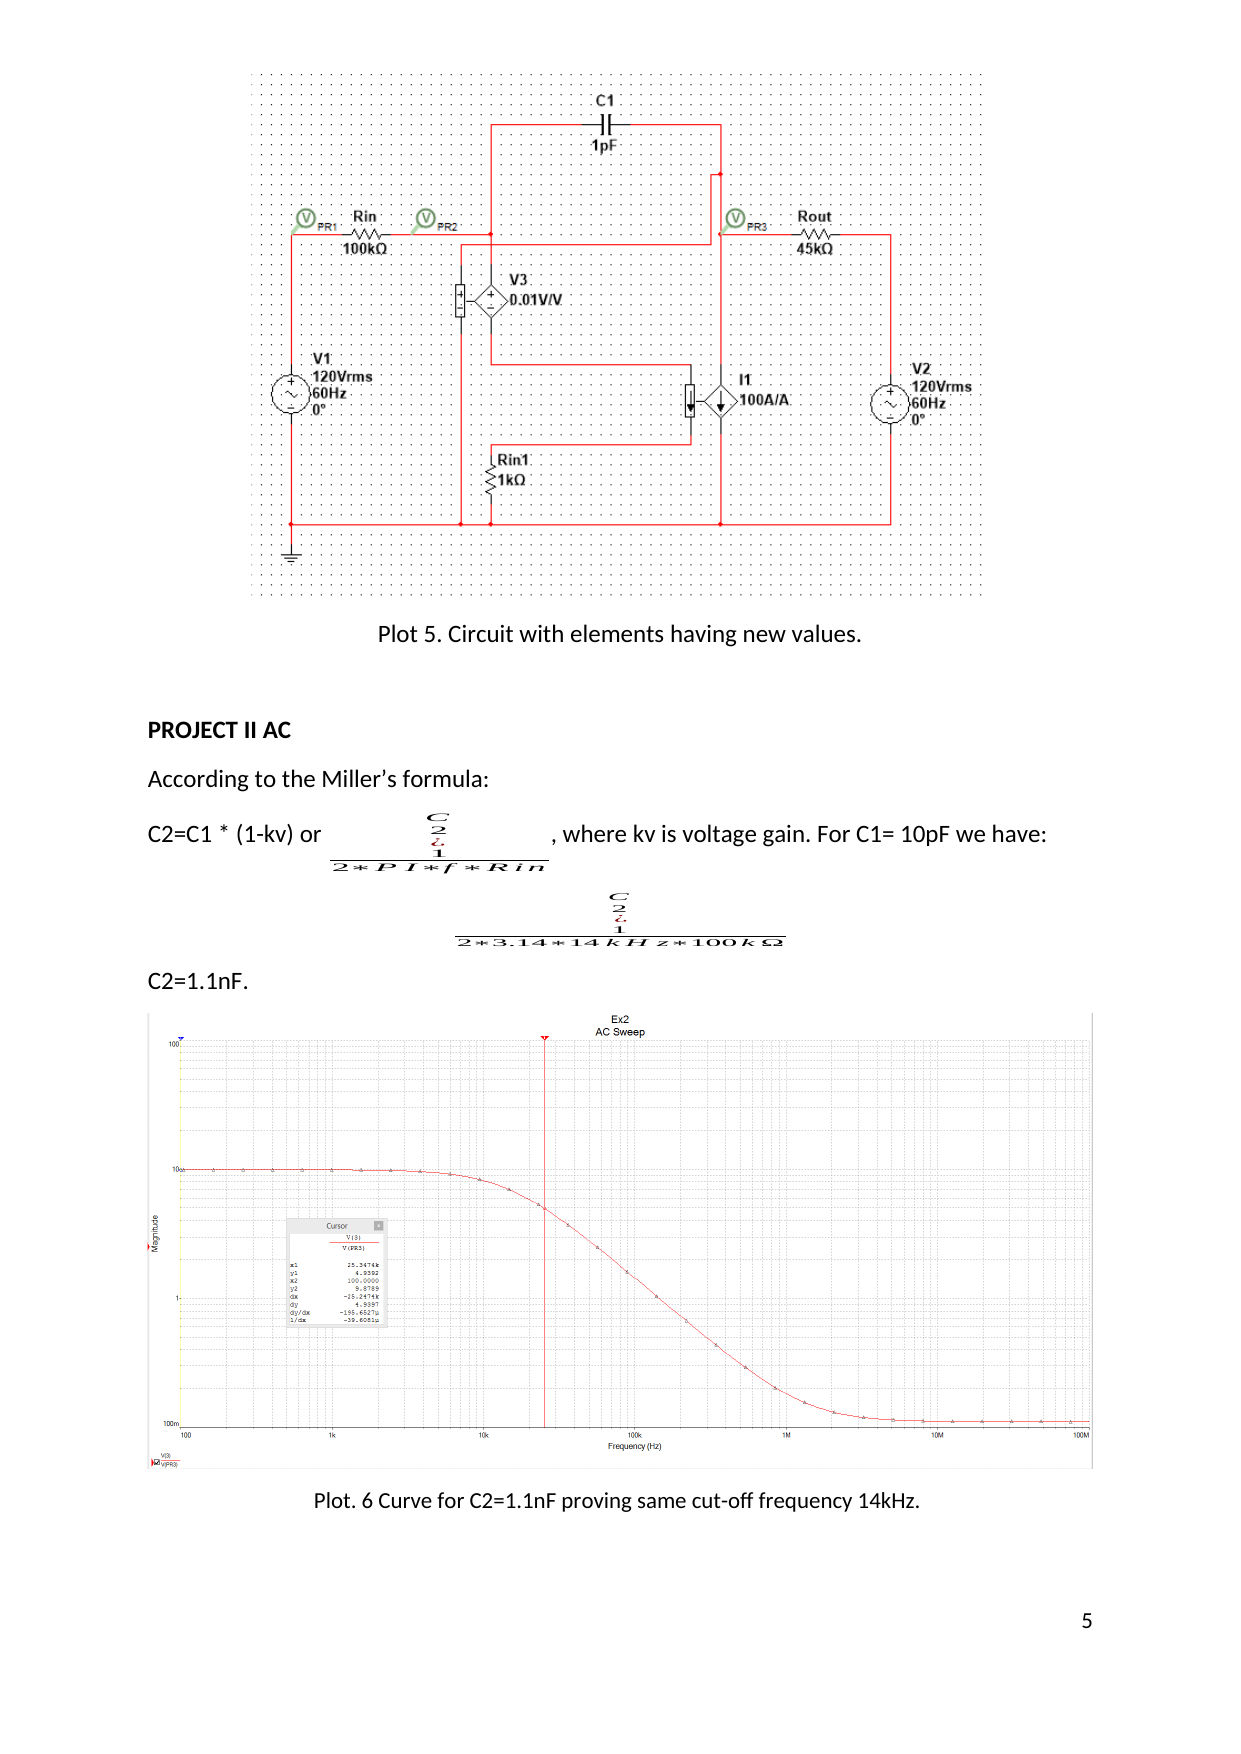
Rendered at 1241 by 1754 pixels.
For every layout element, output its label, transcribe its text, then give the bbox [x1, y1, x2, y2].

text PROJECT II AC [148, 714, 1093, 745]
text Plot 5. Circuit with elements having new values. [148, 618, 1093, 648]
text C2=C1 * (1-kv) or , where kv is voltage gain. For C1= 10pF we have: [148, 811, 1093, 874]
text C2=1.1nF. [148, 966, 1093, 996]
text Plot. 6 Curve for C2=1.1nF proving same cut-off frequency 14kHz. [148, 1486, 1093, 1514]
text According to the Miller’s formula: [148, 763, 1093, 793]
